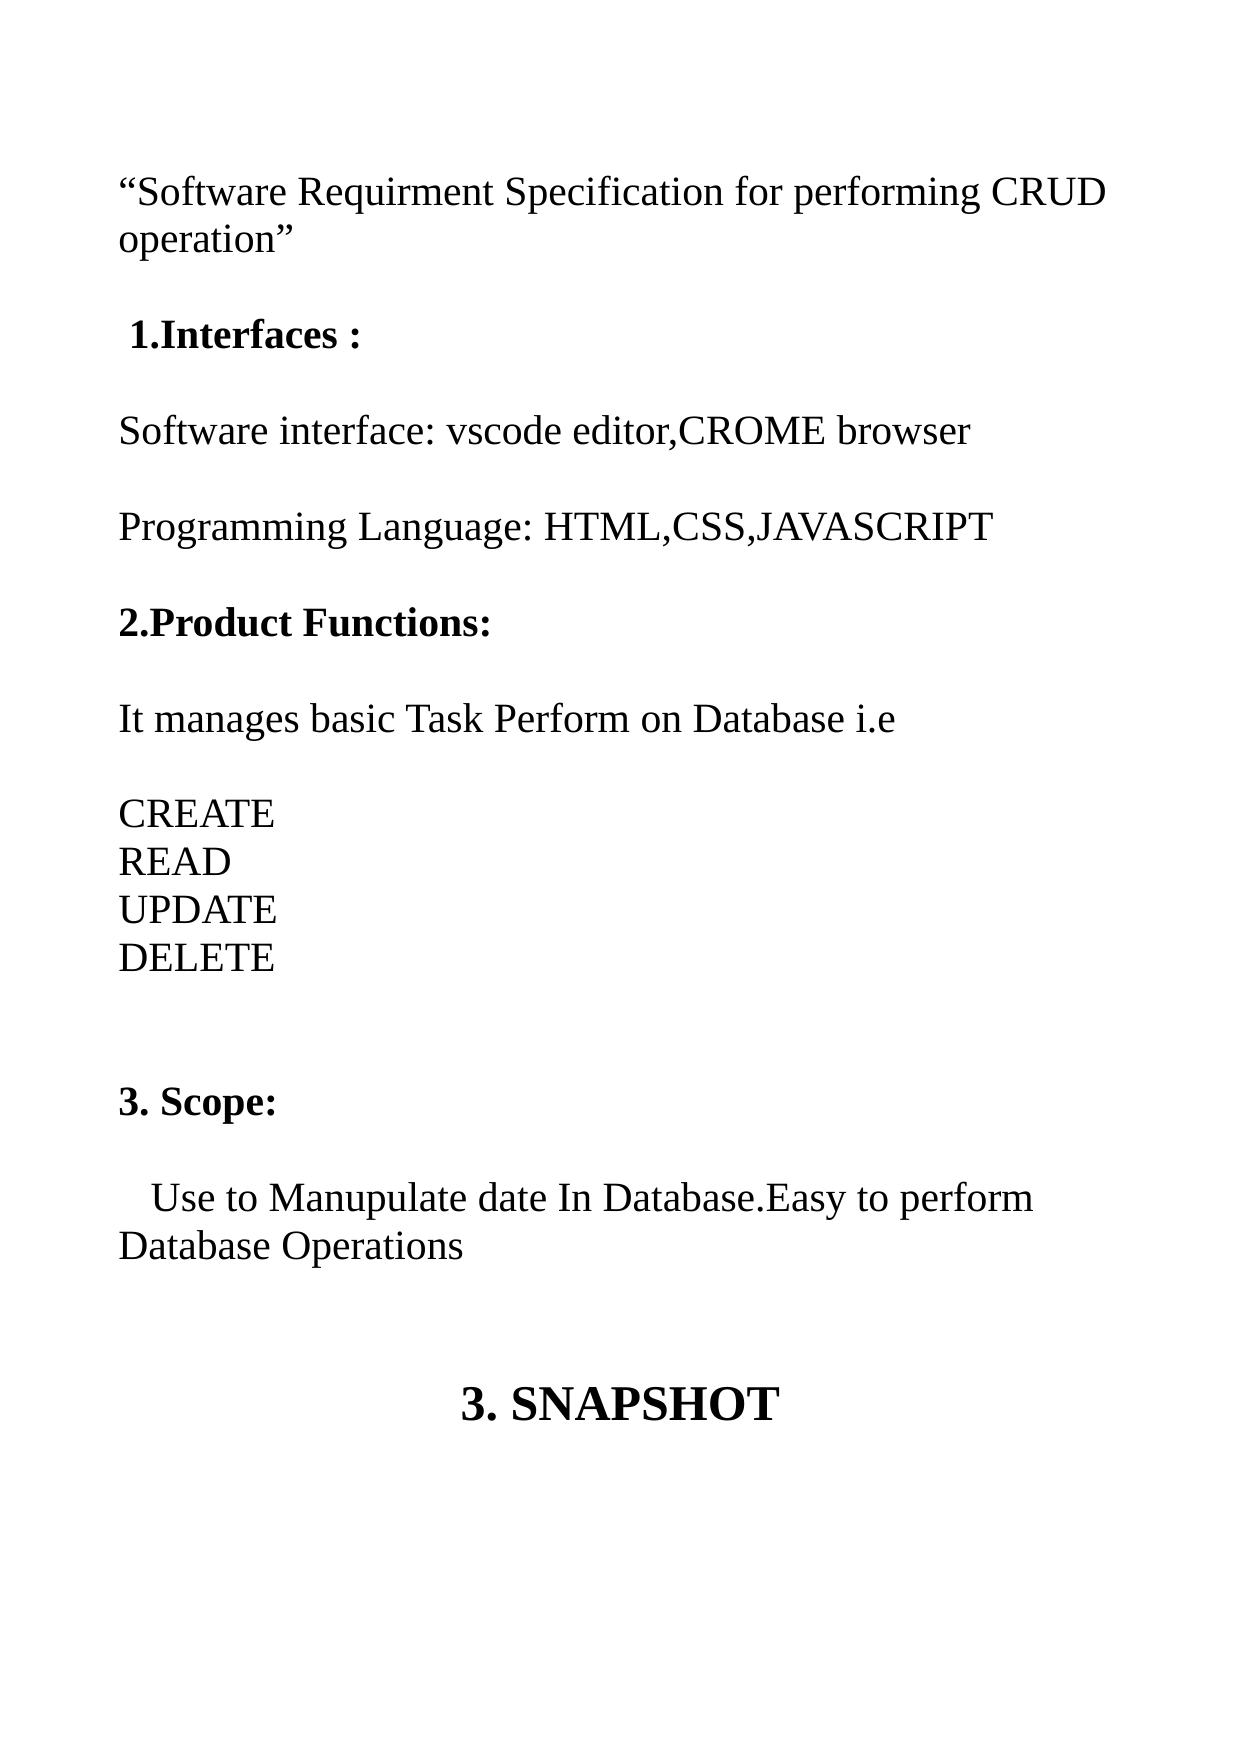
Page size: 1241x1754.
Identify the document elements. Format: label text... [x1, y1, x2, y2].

text Use to Manupulate date In Database.Easy to perform Database Operations [118, 1172, 1122, 1268]
text 3. SNAPSHOT [118, 1373, 1122, 1431]
text 3. Scope: [118, 1076, 1122, 1124]
text 1.Interfaces : [118, 310, 1122, 358]
text DELETE [118, 933, 1122, 981]
text Software interface: vscode editor,CROME browser [118, 406, 1122, 453]
text 2.Product Functions: [118, 597, 1122, 645]
text CREATE [118, 789, 1122, 837]
text It manages basic Task Perform on Database i.e [118, 693, 1122, 741]
text  [118, 645, 1122, 693]
text READ UPDATE [118, 837, 1122, 933]
text “Software Requirment Specification for performing CRUD operation” [118, 166, 1122, 262]
text Programming Language: HTML,CSS,JAVASCRIPT [118, 501, 1122, 549]
